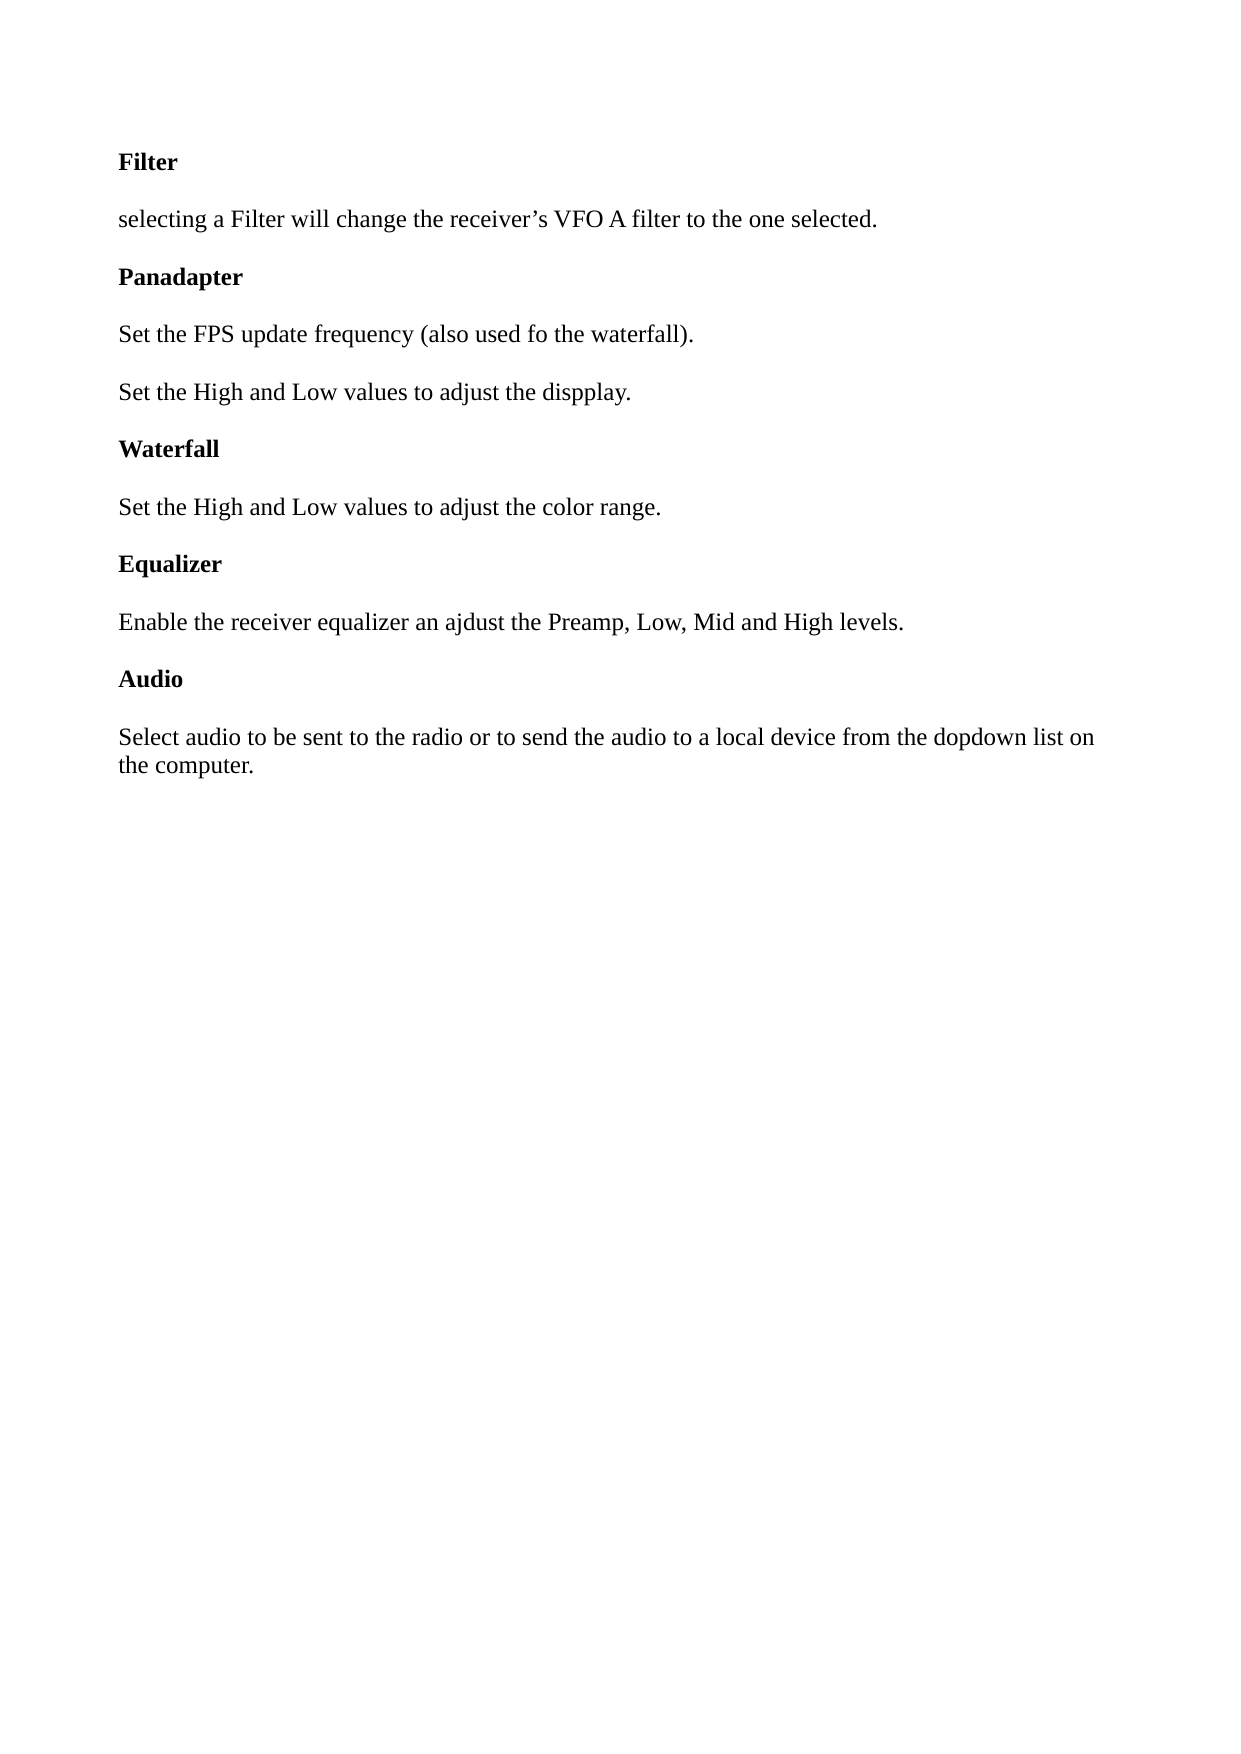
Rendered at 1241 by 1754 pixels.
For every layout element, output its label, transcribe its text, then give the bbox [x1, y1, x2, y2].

text Select audio to be sent to the radio or to send the audio to a local device from the dopdown list on the computer. [118, 722, 1122, 779]
text Enable the receiver equalizer an ajdust the Preamp, Low, Mid and High levels. [118, 607, 1122, 636]
text Panadapter [118, 262, 1122, 291]
text Audio [118, 664, 1122, 693]
text Equalizer [118, 549, 1122, 578]
text Filter [118, 147, 1122, 176]
text selecting a Filter will change the receiver’s VFO A filter to the one selected. [118, 204, 1122, 233]
text Set the High and Low values to adjust the color range. [118, 492, 1122, 521]
text Set the FPS update frequency (also used fo the waterfall). [118, 319, 1122, 348]
text Set the High and Low values to adjust the dispplay. [118, 377, 1122, 406]
text Waterfall [118, 434, 1122, 463]
